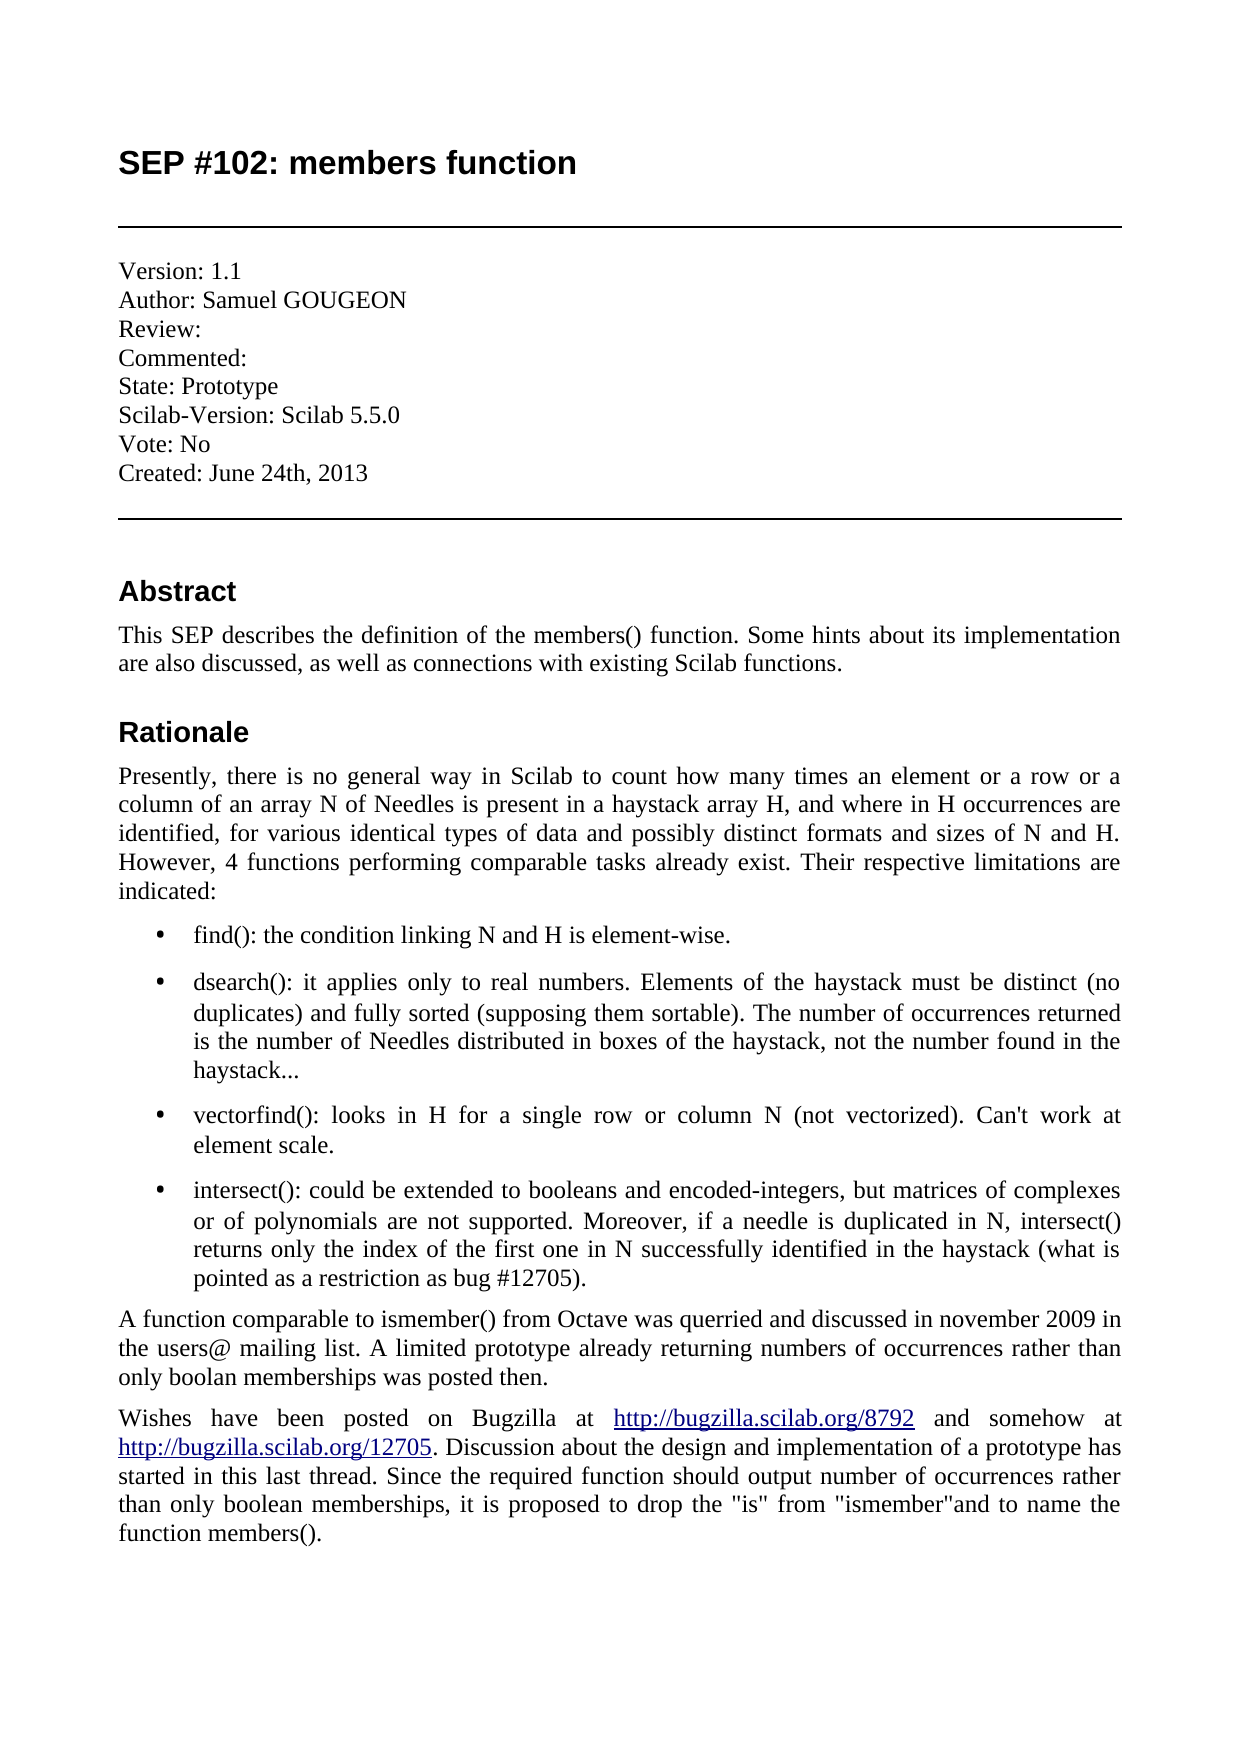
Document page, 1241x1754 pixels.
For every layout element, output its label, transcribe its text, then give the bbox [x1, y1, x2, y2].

list vectorfind(): looks in H for a single row or column N (not vectorized). Can't work at element scale. [156, 1096, 1122, 1159]
text A function comparable to ismember() from Octave was querried and discussed in november 2009 in the users@ mailing list. A limited prototype already returning numbers of occurrences rather than only boolan memberships was posted then. [118, 1304, 1122, 1391]
text Vote: No [118, 429, 1122, 458]
text Scilab-Version: Scilab 5.5.0 [118, 400, 1122, 429]
text Version: 1.1 [118, 256, 1122, 285]
list intersect(): could be extended to booleans and encoded-integers, but matrices of complexes or of polynomials are not supported. Moreover, if a needle is duplicated in N, intersect() returns only the index of the first one in N successfully identified in the haystack (what is pointed as a restriction as bug #12705). [156, 1172, 1122, 1292]
text Wishes have been posted on Bugzilla at http://bugzilla.scilab.org/8792 and somehow at http://bugzilla.scilab.org/12705. Discussion about the design and implementation of a prototype has started in this last thread. Since the required function should output number of occurrences rather than only boolean memberships, it is proposed to drop the "is" from "ismember"and to name the function members(). [118, 1403, 1122, 1547]
subtitle Abstract [118, 574, 1122, 607]
text Review: [118, 314, 1122, 343]
list dsearch(): it applies only to real numbers. Elements of the haystack must be distinct (no duplicates) and fully sorted (supposing them sortable). The number of occurrences returned is the number of Needles distributed in boxes of the haystack, not the number found in the haystack... [156, 963, 1122, 1084]
text Presently, there is no general way in Scilab to count how many times an element or a row or a column of an array N of Needles is present in a haystack array H, and where in H occurrences are identified, for various identical types of data and possibly distinct formats and sizes of N and H. However, 4 functions performing comparable tasks already exist. Their respective limitations are indicated: [118, 761, 1122, 904]
subtitle Rationale [118, 715, 1122, 748]
subtitle SEP #102: members function [118, 143, 1122, 182]
text State: Prototype [118, 371, 1122, 400]
text Created: June 24th, 2013 [118, 458, 1122, 486]
text Author: Samuel GOUGEON [118, 285, 1122, 314]
text Commented: [118, 343, 1122, 371]
list find(): the condition linking N and H is element-wise. [156, 917, 1122, 951]
text This SEP describes the definition of the members() function. Some hints about its implementation are also discussed, as well as connections with existing Scilab functions. [118, 620, 1122, 677]
